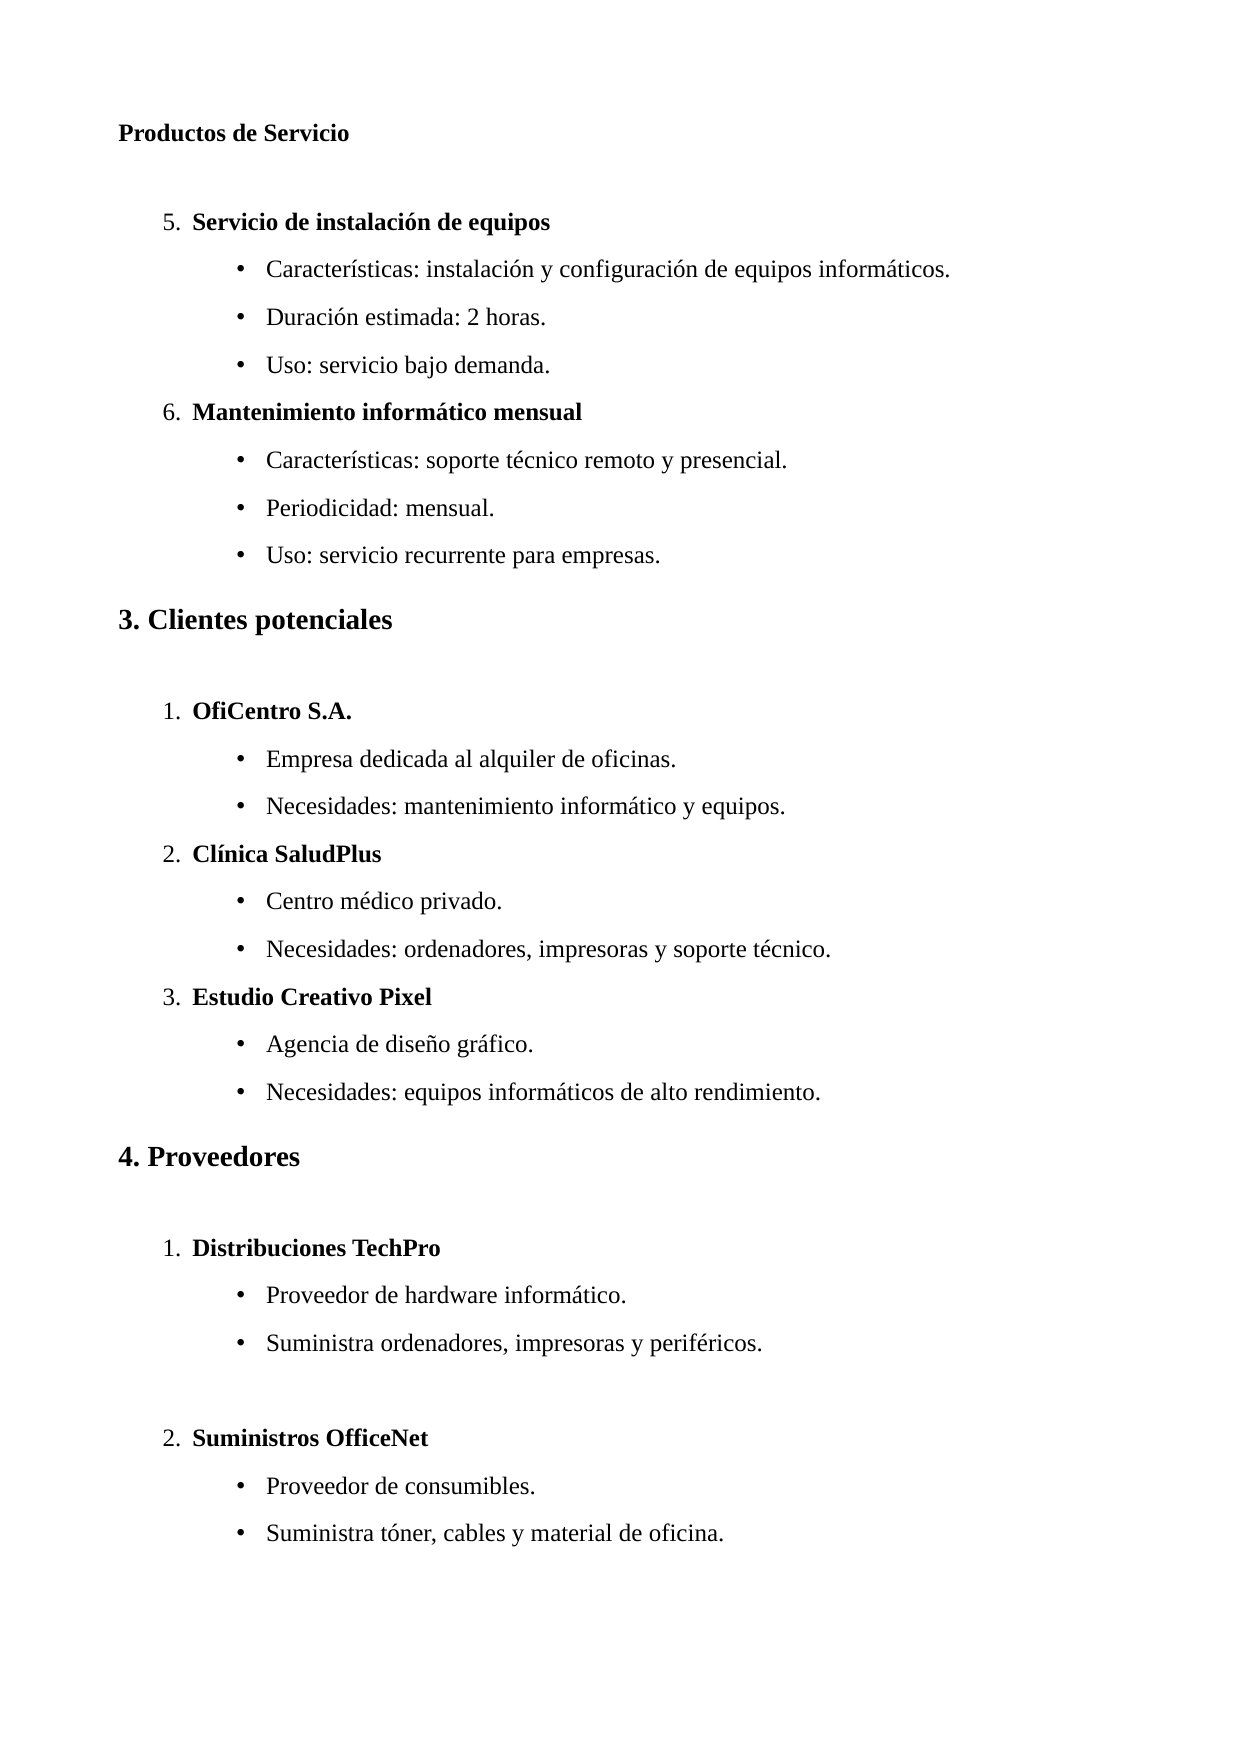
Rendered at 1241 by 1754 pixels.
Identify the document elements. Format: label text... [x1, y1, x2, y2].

list OfiCentro S.A. [162, 696, 1122, 725]
list Clínica SaludPlus [162, 839, 1122, 868]
list Estudio Creativo Pixel [162, 982, 1122, 1010]
list Uso: servicio bajo demanda. [236, 350, 1122, 378]
list Agencia de diseño gráfico. [236, 1029, 1122, 1058]
list Centro médico privado. [236, 886, 1122, 915]
list Características: soporte técnico remoto y presencial. [236, 445, 1122, 474]
list Servicio de instalación de equipos [162, 207, 1122, 236]
list Duración estimada: 2 horas. [236, 302, 1122, 331]
list Suministra ordenadores, impresoras y periféricos. [236, 1328, 1122, 1357]
list Distribuciones TechPro [162, 1233, 1122, 1261]
list Suministros OfficeNet [162, 1423, 1122, 1452]
list Proveedor de hardware informático. [236, 1280, 1122, 1309]
subtitle Productos de Servicio [118, 118, 1122, 147]
subtitle 3. Clientes potenciales [118, 602, 1122, 636]
list Necesidades: equipos informáticos de alto rendimiento. [236, 1077, 1122, 1106]
list Periodicidad: mensual. [236, 493, 1122, 521]
subtitle 4. Proveedores [118, 1139, 1122, 1173]
list Características: instalación y configuración de equipos informáticos. [236, 254, 1122, 283]
list Empresa dedicada al alquiler de oficinas. [236, 744, 1122, 772]
list Mantenimiento informático mensual [162, 397, 1122, 426]
list Uso: servicio recurrente para empresas. [236, 540, 1122, 569]
list Proveedor de consumibles. [236, 1471, 1122, 1499]
list Suministra tóner, cables y material de oficina. [236, 1518, 1122, 1547]
list Necesidades: mantenimiento informático y equipos. [236, 791, 1122, 820]
list Necesidades: ordenadores, impresoras y soporte técnico. [236, 934, 1122, 963]
